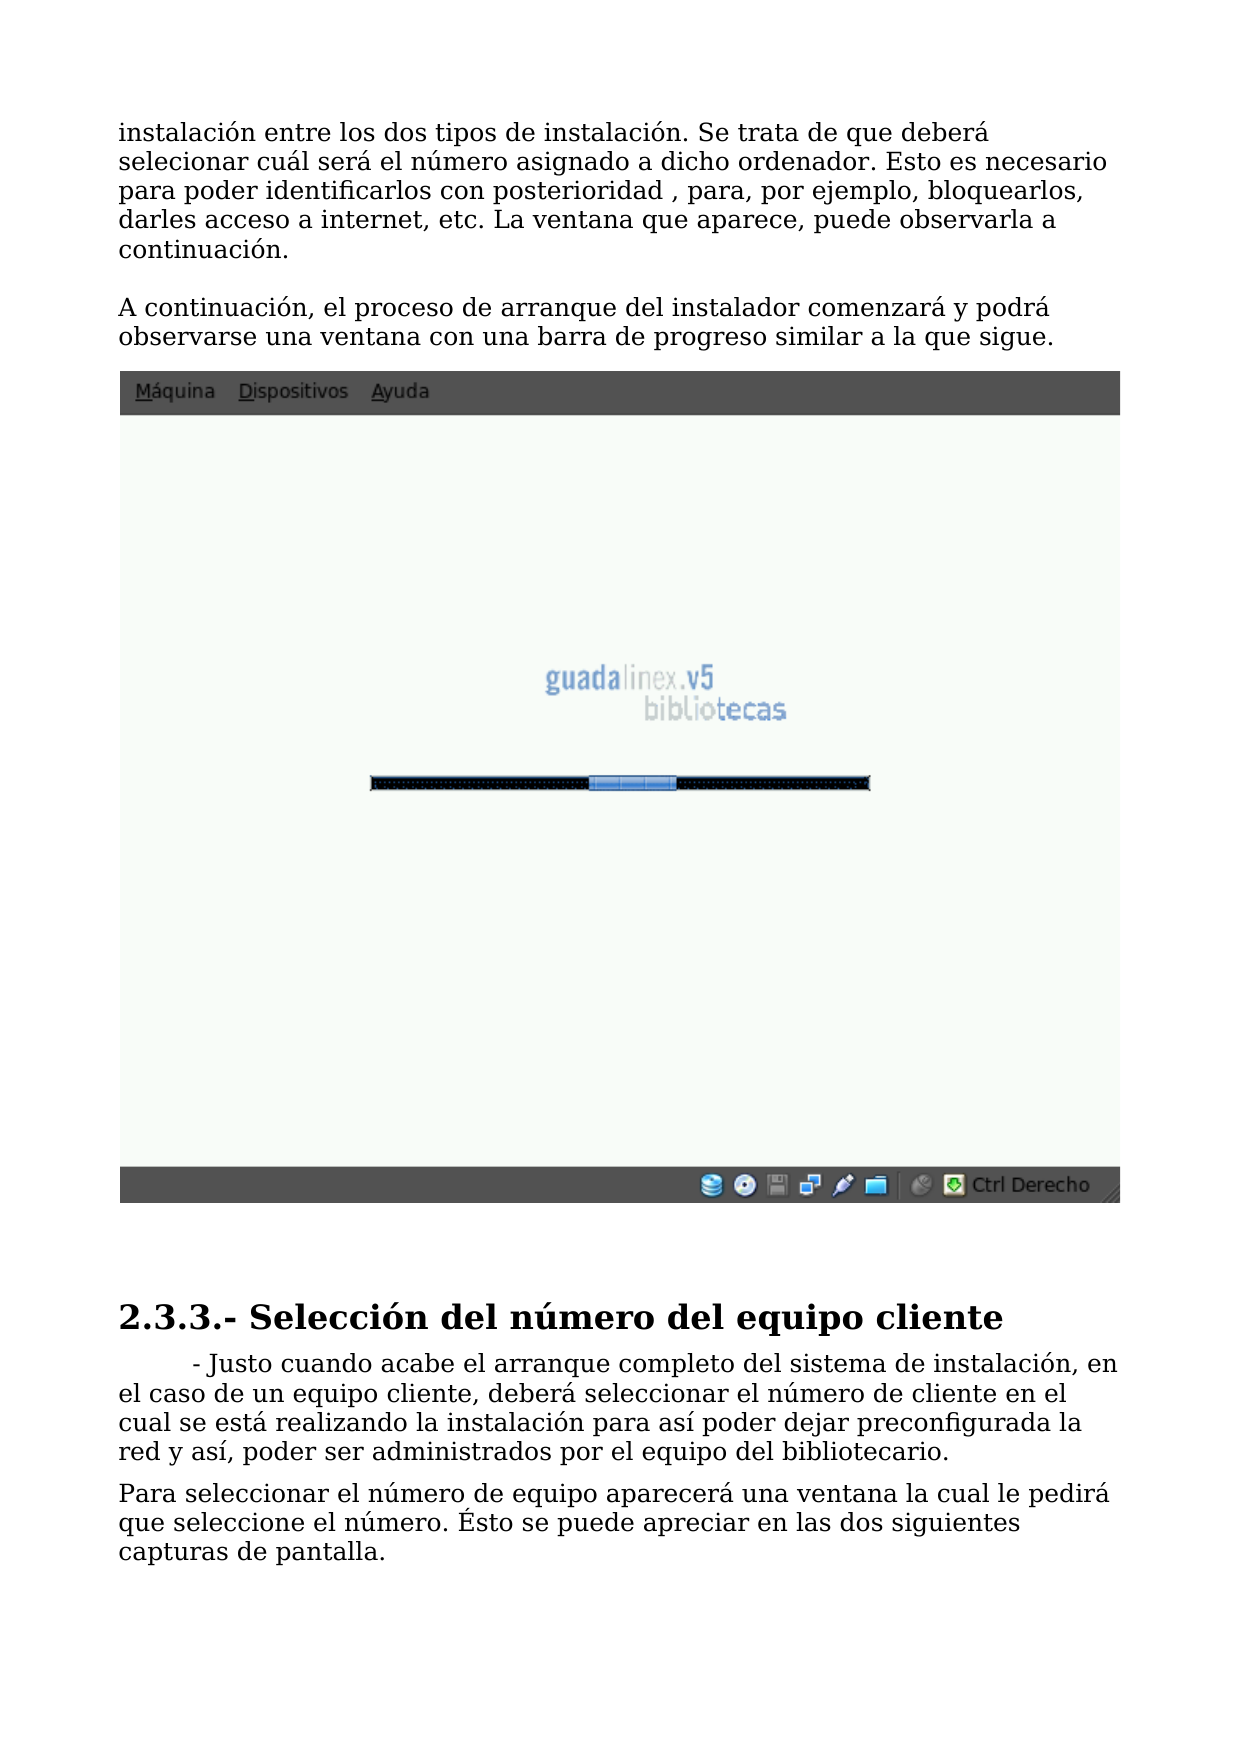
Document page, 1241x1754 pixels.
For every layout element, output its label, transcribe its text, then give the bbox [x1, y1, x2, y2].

text Para seleccionar el número de equipo aparecerá una ventana la cual le pedirá que seleccione el número. Ésto se puede apreciar en las dos siguientes capturas de pantalla. [118, 1479, 1122, 1566]
text - Justo cuando acabe el arranque completo del sistema de instalación, en el caso de un equipo cliente, deberá seleccionar el número de cliente en el cual se está realizando la instalación para así poder dejar preconfigurada la red y así, poder ser administrados por el equipo del bibliotecario. [118, 1349, 1122, 1466]
picture [120, 371, 1121, 1203]
text instalación entre los dos tipos de instalación. Se trata de que deberá selecionar cuál será el número asignado a dicho ordenador. Esto es necesario para poder identificarlos con posterioridad , para, por ejemplo, bloquearlos, darles acceso a internet, etc. La ventana que aparece, puede observarla a continuación. A continuación, el proceso de arranque del instalador comenzará y podrá observarse una ventana con una barra de progreso similar a la que sigue. [118, 118, 1122, 1260]
subtitle 2.3.3.- Selección del número del equipo cliente [118, 1298, 1122, 1337]
